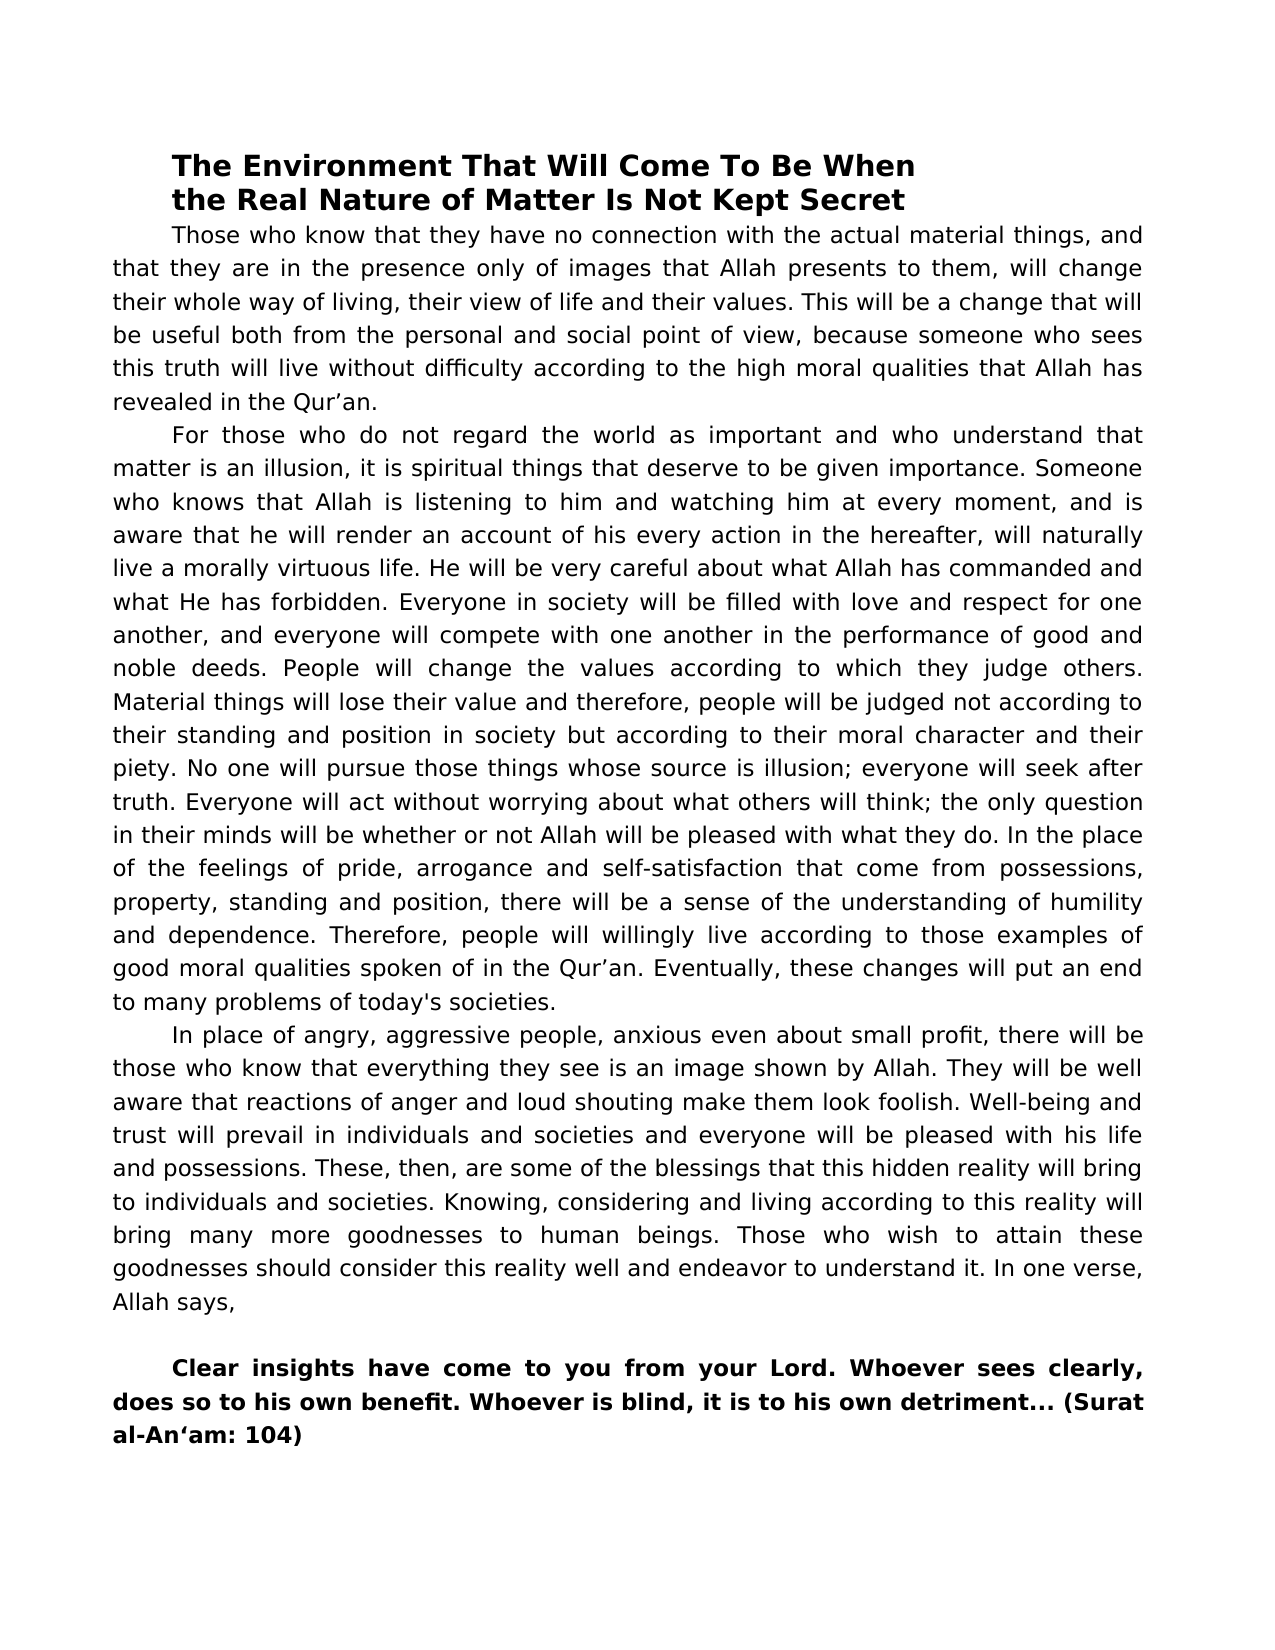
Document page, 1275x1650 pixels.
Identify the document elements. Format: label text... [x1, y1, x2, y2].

text The Environment That Will Come To Be When [112, 150, 1145, 183]
text the Real Nature of Matter Is Not Kept Secret [112, 183, 1145, 217]
text Clear insights have come to you from your Lord. Whoever sees clearly, does so to his own benefit. Whoever is blind, it is to his own detriment... (Surat al-An‘am: 104) [112, 1350, 1145, 1450]
text For those who do not regard the world as important and who understand that matter is an illusion, it is spiritual things that deserve to be given importance. Someone who knows that Allah is listening to him and watching him at every moment, and is aware that he will render an account of his every action in the hereafter, will naturally live a morally virtuous life. He will be very careful about what Allah has commanded and what He has forbidden. Everyone in society will be filled with love and respect for one another, and everyone will compete with one another in the performance of good and noble deeds. People will change the values according to which they judge others. Material things will lose their value and therefore, people will be judged not according to their standing and position in society but according to their moral character and their piety. No one will pursue those things whose source is illusion; everyone will seek after truth. Everyone will act without worrying about what others will think; the only question in their minds will be whether or not Allah will be pleased with what they do. In the place of the feelings of pride, arrogance and self-satisfaction that come from possessions, property, standing and position, there will be a sense of the understanding of humility and dependence. Therefore, people will willingly live according to those examples of good moral qualities spoken of in the Qur’an. Eventually, these changes will put an end to many problems of today's societies. [112, 417, 1145, 1017]
text Those who know that they have no connection with the actual material things, and that they are in the presence only of images that Allah presents to them, will change their whole way of living, their view of life and their values. This will be a change that will be useful both from the personal and social point of view, because someone who sees this truth will live without difficulty according to the high moral qualities that Allah has revealed in the Qur’an. [112, 217, 1145, 417]
text In place of angry, aggressive people, anxious even about small profit, there will be those who know that everything they see is an image shown by Allah. They will be well aware that reactions of anger and loud shouting make them look foolish. Well-being and trust will prevail in individuals and societies and everyone will be pleased with his life and possessions. These, then, are some of the blessings that this hidden reality will bring to individuals and societies. Knowing, considering and living according to this reality will bring many more goodnesses to human beings. Those who wish to attain these goodnesses should consider this reality well and endeavor to understand it. In one verse, Allah says, [112, 1017, 1145, 1317]
